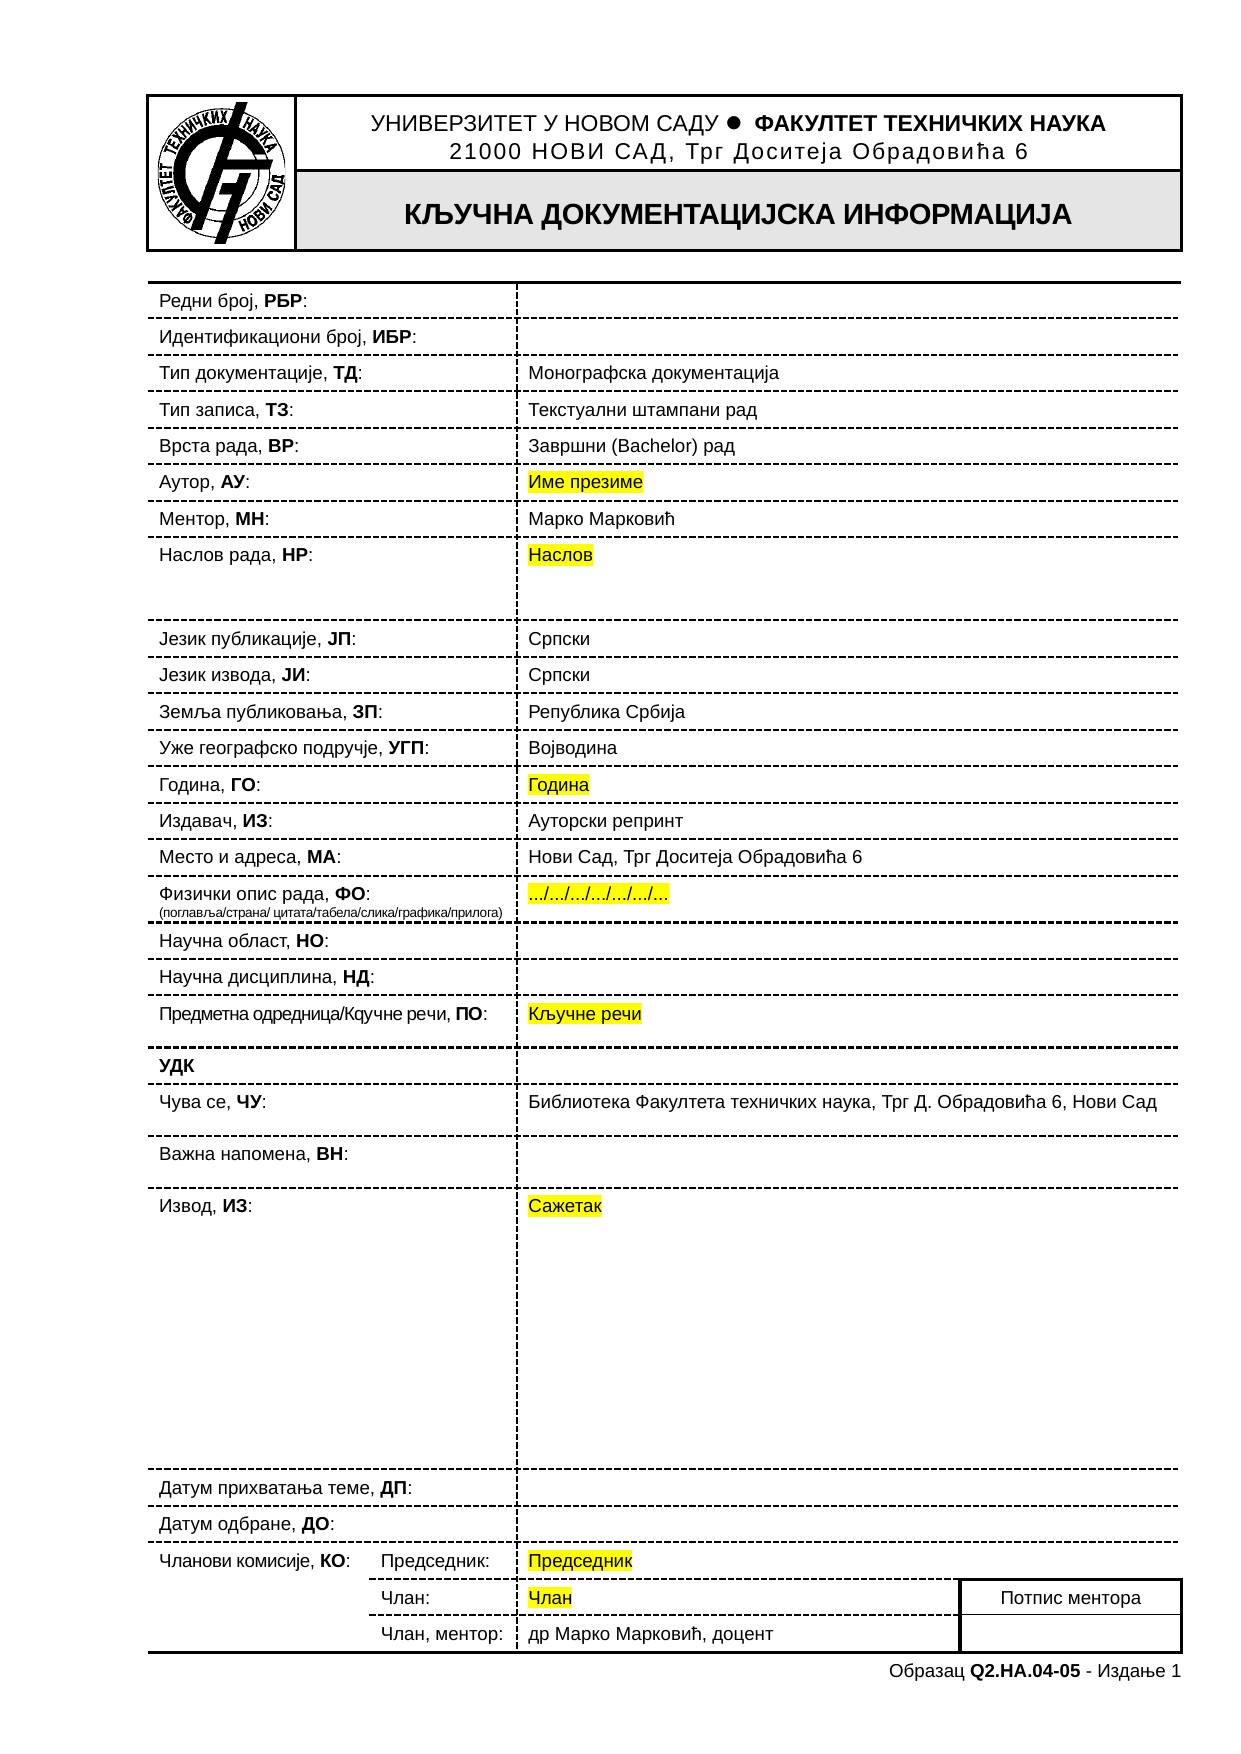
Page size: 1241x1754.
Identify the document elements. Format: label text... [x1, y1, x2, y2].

table_cell Тип документације, ТД: [148, 354, 517, 390]
table_cell Извод, ИЗ: [148, 1187, 517, 1468]
table_cell Потпис ментора [962, 1581, 1180, 1614]
table_cell Језик публикације, ЈП: [148, 619, 517, 656]
table_cell Сажетак [517, 1187, 1181, 1468]
table_cell Монографска документација [517, 354, 1181, 390]
picture [157, 102, 286, 244]
text Образац Q2.НА.04-05 - Издање 1 [148, 1660, 1181, 1681]
table_cell Земља публиковања, ЗП: [148, 692, 517, 729]
table_cell Члан [517, 1578, 958, 1614]
table_cell Врста рада, ВР: [148, 427, 517, 463]
table_cell Име презиме [517, 463, 1181, 499]
table_cell [517, 317, 1181, 354]
table_cell Датум одбране, ДО: [148, 1505, 517, 1541]
table_cell Предметна одредница/Кqучне речи, ПО: [148, 994, 517, 1046]
table_cell Република Србија [517, 692, 1181, 729]
table_cell УДК [148, 1046, 517, 1083]
table_cell Марко Марковић [517, 500, 1181, 536]
table_cell Важна напомена, ВН: [148, 1135, 517, 1187]
table_cell Издавач, ИЗ: [148, 802, 517, 838]
table_header Редни број, РБР: [148, 284, 517, 317]
table_cell [517, 1468, 1181, 1505]
table_cell Аутор, АУ: [148, 463, 517, 499]
table_cell Тип записа, ТЗ: [148, 390, 517, 427]
table_cell Чува се, ЧУ: [148, 1083, 517, 1135]
table_cell [517, 1046, 1181, 1083]
table_cell Физички опис рада, ФО: (поглавља/страна/ цитата/табела/слика/графика/прилога) [148, 875, 517, 921]
table_cell Уже географско подручје, УГП: [148, 729, 517, 765]
table_cell Чланови комисије, КО: [148, 1541, 369, 1578]
table_cell [517, 958, 1181, 994]
table_cell Председник [517, 1541, 960, 1578]
table_cell Српски [517, 619, 1181, 656]
table_cell [962, 1615, 1180, 1651]
table_cell Библиотека Факултета техничких наука, Трг Д. Обрадовића 6, Нови Сад [517, 1083, 1181, 1135]
table_cell Кључне речи [517, 994, 1181, 1046]
table_cell Ауторски репринт [517, 802, 1181, 838]
table_cell Језик извода, ЈИ: [148, 656, 517, 692]
table_cell Ментор, МН: [148, 500, 517, 536]
table_cell Наслов рада, НР: [148, 536, 517, 619]
table_cell др Марко Марковић, доцент [517, 1614, 958, 1651]
table_cell [517, 1505, 1181, 1541]
table_cell Научна дисциплина, НД: [148, 958, 517, 994]
table_cell Члан: [369, 1578, 517, 1614]
table_cell Идентификациони број, ИБР: [148, 317, 517, 354]
table_cell [960, 1541, 1181, 1578]
table_cell Председник: [369, 1541, 517, 1578]
table_cell Текстуални штампани рад [517, 390, 1181, 427]
table_cell Датум прихватања теме, ДП: [148, 1468, 517, 1505]
table_cell [517, 921, 1181, 958]
table_cell .../.../.../.../.../.../... [517, 875, 1181, 921]
table_cell Наслов [517, 536, 1181, 619]
table_cell [148, 1614, 369, 1651]
table_cell Година, ГО: [148, 765, 517, 802]
table_cell Војводина [517, 729, 1181, 765]
table_cell [148, 1578, 369, 1614]
table_cell Члан, ментор: [369, 1614, 517, 1651]
table_cell Српски [517, 656, 1181, 692]
table_cell Нови Сад, Трг Доситеја Обрадовића 6 [517, 838, 1181, 874]
table_header [517, 284, 1181, 317]
table_cell Завршни (Bachelor) рад [517, 427, 1181, 463]
table_cell [517, 1135, 1181, 1187]
table_cell Научна област, НО: [148, 921, 517, 958]
table_cell Место и адреса, МА: [148, 838, 517, 874]
table_cell Година Ауторски репринт Нови Сад, трг Доситеја Обрадовића 6 6/ 52/ 0/ 10/ 36/ 0/ 0 Електротехничко и рачунарско инжењерство [517, 765, 1181, 802]
